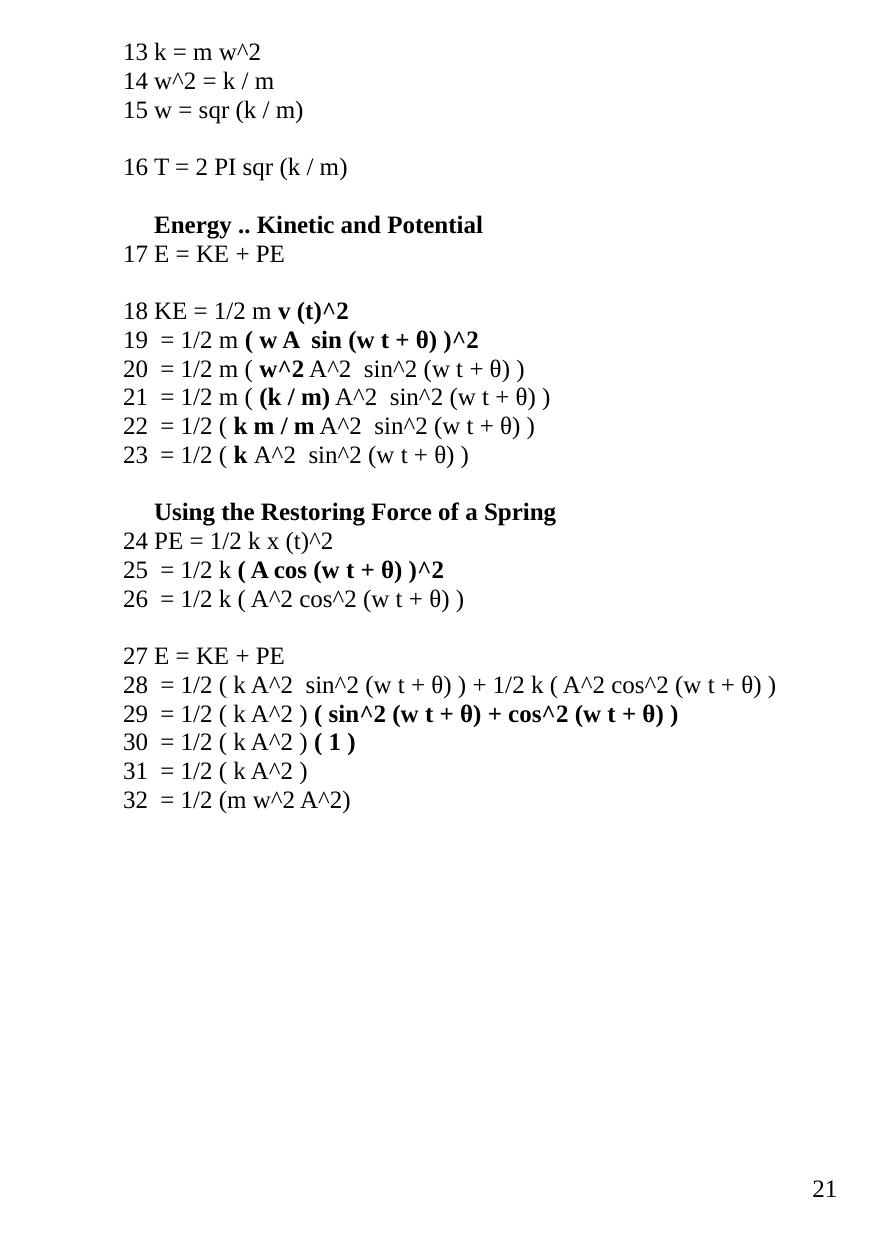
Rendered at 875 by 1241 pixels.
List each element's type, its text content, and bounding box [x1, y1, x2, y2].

table_cell [151, 268, 809, 296]
table_cell = 1/2 m ( w A sin (w t + θ) )^2 [151, 325, 809, 354]
table_cell 22 [106, 411, 151, 440]
table_cell = 1/2 ( k A^2 sin^2 (w t + θ) ) [151, 440, 809, 469]
table_cell [151, 814, 809, 842]
table_cell 18 [106, 296, 151, 325]
table_cell [151, 469, 809, 497]
table_cell [151, 181, 809, 210]
table_cell = 1/2 m ( w^2 A^2 sin^2 (w t + θ) ) [151, 354, 809, 382]
table_cell [106, 210, 151, 239]
table_cell 30 [106, 728, 151, 756]
table_cell PE = 1/2 k x (t)^2 [151, 526, 809, 555]
table_cell = 1/2 (m w^2 A^2) [151, 785, 809, 814]
table_cell [106, 613, 151, 641]
table_cell k = m w^2 [151, 38, 809, 66]
table_cell 16 [106, 153, 151, 181]
table_cell Energy .. Kinetic and Potential [151, 210, 809, 239]
table_cell [151, 613, 809, 641]
table_cell w^2 = k / m [151, 66, 809, 95]
table_cell E = KE + PE [151, 641, 809, 670]
table_cell = 1/2 ( k A^2 ) ( sin^2 (w t + θ) + cos^2 (w t + θ) ) [151, 699, 809, 727]
table_cell = 1/2 m ( (k / m) A^2 sin^2 (w t + θ) ) [151, 383, 809, 411]
table_cell E = KE + PE [151, 239, 809, 267]
table_cell [106, 469, 151, 497]
table_cell [106, 814, 151, 842]
table_cell 29 [106, 699, 151, 727]
table_cell 21 [106, 383, 151, 411]
table_cell Using the Restoring Force of a Spring [151, 498, 809, 526]
table_cell [106, 268, 151, 296]
table_cell [106, 498, 151, 526]
table_cell 14 [106, 66, 151, 95]
table_cell = 1/2 ( k A^2 sin^2 (w t + θ) ) + 1/2 k ( A^2 cos^2 (w t + θ) ) [151, 670, 809, 699]
table_cell = 1/2 ( k m / m A^2 sin^2 (w t + θ) ) [151, 411, 809, 440]
table_cell KE = 1/2 m v (t)^2 [151, 296, 809, 325]
table_cell 31 [106, 756, 151, 785]
table_cell w = sqr (k / m) [151, 95, 809, 124]
table_cell 28 [106, 670, 151, 699]
table_cell = 1/2 ( k A^2 ) ( 1 ) [151, 728, 809, 756]
table_cell 23 [106, 440, 151, 469]
table_cell 20 [106, 354, 151, 382]
table_cell 24 [106, 526, 151, 555]
table_cell = 1/2 ( k A^2 ) [151, 756, 809, 785]
table_cell = 1/2 k ( A cos (w t + θ) )^2 [151, 555, 809, 584]
table_cell 17 [106, 239, 151, 267]
table_cell 25 [106, 555, 151, 584]
table_cell 15 [106, 95, 151, 124]
table_cell [106, 181, 151, 210]
table_cell = 1/2 k ( A^2 cos^2 (w t + θ) ) [151, 584, 809, 612]
table_cell 13 [106, 38, 151, 66]
table_cell 26 [106, 584, 151, 612]
table_cell [106, 124, 151, 152]
table_cell 19 [106, 325, 151, 354]
table_cell 32 [106, 785, 151, 814]
table_cell 27 [106, 641, 151, 670]
table_cell T = 2 PI sqr (k / m) [151, 153, 809, 181]
table_cell [151, 124, 809, 152]
